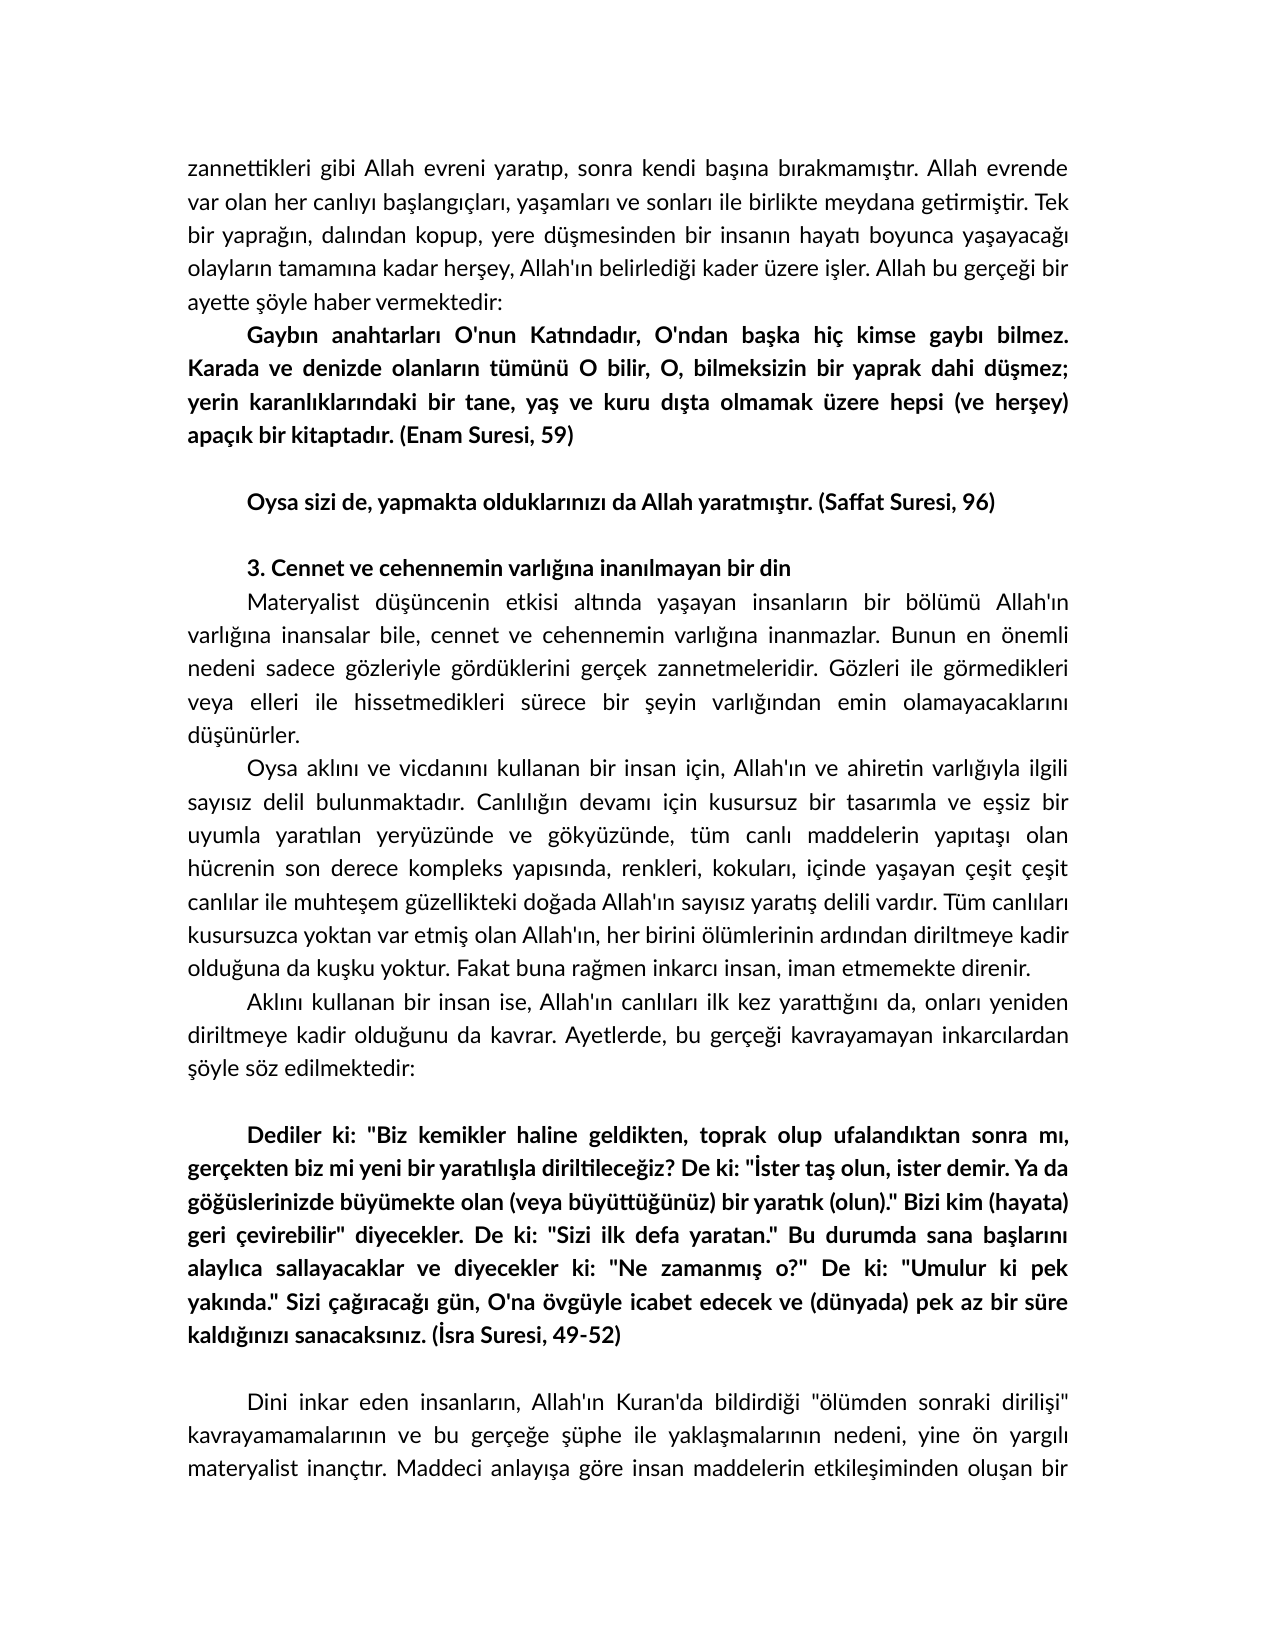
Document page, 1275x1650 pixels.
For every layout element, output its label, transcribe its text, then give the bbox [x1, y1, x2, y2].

text Aklını kullanan bir insan ise, Allah'ın canlıları ilk kez yarattığını da, onları yeniden diriltmeye kadir olduğunu da kavrar. Ayetlerde, bu gerçeği kavrayamayan inkarcılardan şöyle söz edilmektedir: [187, 983, 1070, 1083]
text Oysa aklını ve vicdanını kullanan bir insan için, Allah'ın ve ahiretin varlığıyla ilgili sayısız delil bulunmaktadır. Canlılığın devamı için kusursuz bir tasarımla ve eşsiz bir uyumla yaratılan yeryüzünde ve gökyüzünde, tüm canlı maddelerin yapıtaşı olan hücrenin son derece kompleks yapısında, renkleri, kokuları, içinde yaşayan çeşit çeşit canlılar ile muhteşem güzellikteki doğada Allah'ın sayısız yaratış delili vardır. Tüm canlıları kusursuzca yoktan var etmiş olan Allah'ın, her birini ölümlerinin ardından diriltmeye kadir olduğuna da kuşku yoktur. Fakat buna rağmen inkarcı insan, iman etmemekte direnir. [187, 750, 1070, 983]
text Oysa sizi de, yapmakta olduklarınızı da Allah yaratmıştır. (Saffat Suresi, 96) [187, 483, 1070, 517]
text Dediler ki: "Biz kemikler haline geldikten, toprak olup ufalandıktan sonra mı, gerçekten biz mi yeni bir yaratılışla diriltileceğiz? De ki: "İster taş olun, ister demir. Ya da göğüslerinizde büyümekte olan (veya büyüttüğünüz) bir yaratık (olun)." Bizi kim (hayata) geri çevirebilir" diyecekler. De ki: "Sizi ilk defa yaratan." Bu durumda sana başlarını alaylıca sallayacaklar ve diyecekler ki: "Ne zamanmış o?" De ki: "Umulur ki pek yakında." Sizi çağıracağı gün, O'na övgüyle icabet edecek ve (dünyada) pek az bir süre kaldığınızı sanacaksınız. (İsra Suresi, 49-52) [187, 1117, 1070, 1350]
text 3. Cennet ve cehennemin varlığına inanılmayan bir din [187, 550, 1070, 583]
text Materyalist düşüncenin etkisi altında yaşayan insanların bir bölümü Allah'ın varlığına inansalar bile, cennet ve cehennemin varlığına inanmazlar. Bunun en önemli nedeni sadece gözleriyle gördüklerini gerçek zannetmeleridir. Gözleri ile görmedikleri veya elleri ile hissetmedikleri sürece bir şeyin varlığından emin olamayacaklarını düşünürler. [187, 583, 1070, 750]
text Gaybın anahtarları O'nun Katındadır, O'ndan başka hiç kimse gaybı bilmez. Karada ve denizde olanların tümünü O bilir, O, bilmeksizin bir yaprak dahi düşmez; yerin karanlıklarındaki bir tane, yaş ve kuru dışta olmamak üzere hepsi (ve herşey) apaçık bir kitaptadır. (Enam Suresi, 59) [187, 317, 1070, 450]
text zannettikleri gibi Allah evreni yaratıp, sonra kendi başına bırakmamıştır. Allah evrende var olan her canlıyı başlangıçları, yaşamları ve sonları ile birlikte meydana getirmiştir. Tek bir yaprağın, dalından kopup, yere düşmesinden bir insanın hayatı boyunca yaşayacağı olayların tamamına kadar herşey, Allah'ın belirlediği kader üzere işler. Allah bu gerçeği bir ayette şöyle haber vermektedir: [187, 150, 1070, 317]
text Dini inkar eden insanların, Allah'ın Kuran'da bildirdiği "ölümden sonraki dirilişi" kavrayamamalarının ve bu gerçeğe şüphe ile yaklaşmalarının nedeni, yine ön yargılı materyalist inançtır. Maddeci anlayışa göre insan maddelerin etkileşiminden oluşan bir [187, 1383, 1070, 1483]
